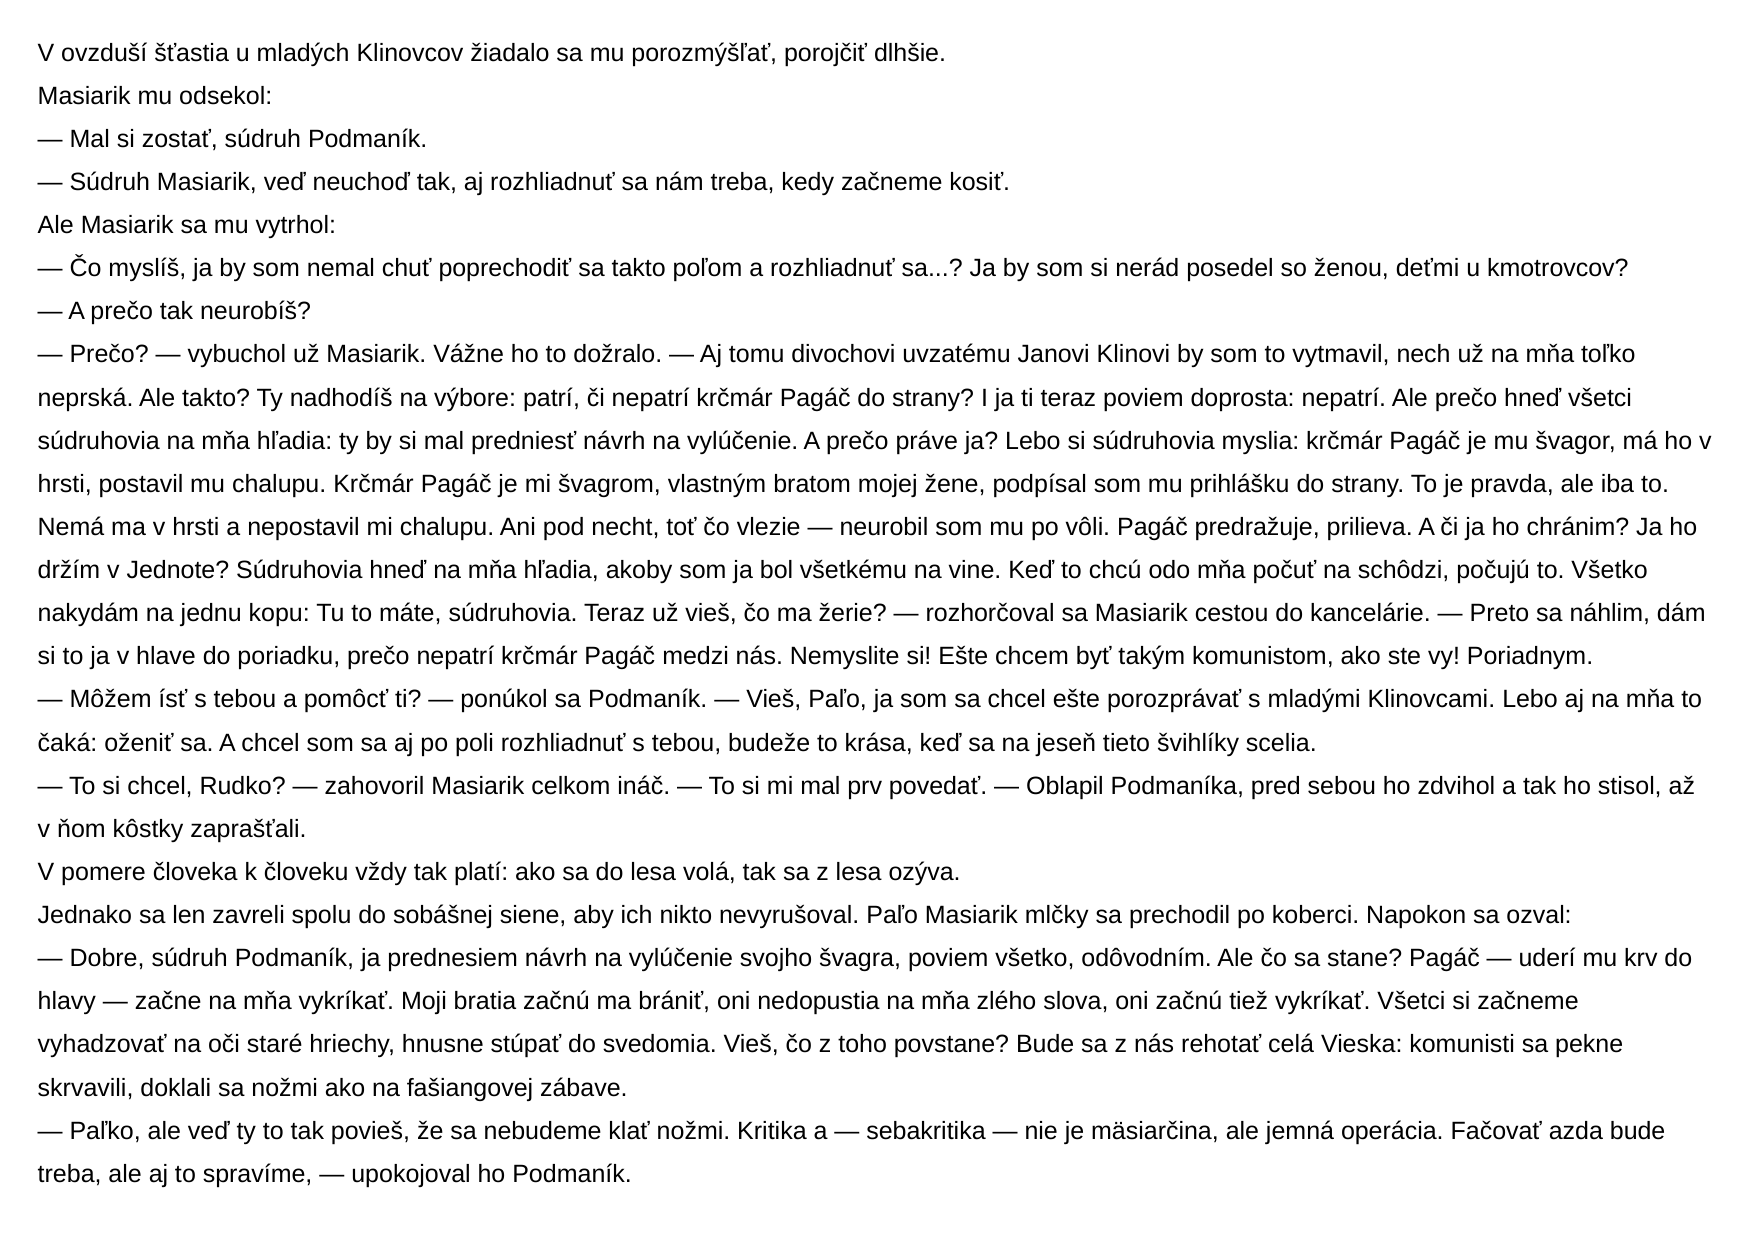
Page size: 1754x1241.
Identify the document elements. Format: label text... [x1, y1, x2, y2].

text Masiarik mu odsekol: [37, 81, 1716, 109]
text — A prečo tak neurobíš? [37, 296, 1716, 325]
text V ovzduší šťastia u mladých Klinovcov žiadalo sa mu porozmýšľať, porojčiť dlhšie. [37, 37, 1716, 66]
text Jednako sa len zavreli spolu do sobášnej siene, aby ich nikto nevyrušoval. Paľo Masiarik mlčky sa prechodil po koberci. Napokon sa ozval: [37, 900, 1716, 929]
text — To si chcel, Rudko? — zahovoril Masiarik celkom ináč. — To si mi mal prv povedať. — Oblapil Podmaníka, pred sebou ho zdvihol a tak ho stisol, až v ňom kôstky zaprašťali. [37, 771, 1716, 842]
text — Súdruh Masiarik, veď neuchoď tak, aj rozhliadnuť sa nám treba, kedy začneme kosiť. [37, 167, 1716, 196]
text — Mal si zostať, súdruh Podmaník. [37, 124, 1716, 152]
text — Môžem ísť s tebou a pomôcť ti? — ponúkol sa Podmaník. — Vieš, Paľo, ja som sa chcel ešte porozprávať s mladými Klinovcami. Lebo aj na mňa to čaká: oženiť sa. A chcel som sa aj po poli rozhliadnuť s tebou, budeže to krása, keď sa na jeseň tieto švihlíky scelia. [37, 684, 1716, 756]
text — Paľko, ale veď ty to tak povieš, že sa nebudeme klať nožmi. Kritika a — sebakritika — nie je mäsiarčina, ale jemná operácia. Fačovať azda bude treba, ale aj to spravíme, — upokojoval ho Podmaník. [37, 1116, 1716, 1187]
text — Dobre, súdruh Podmaník, ja prednesiem návrh na vylúčenie svojho švagra, poviem všetko, odôvodním. Ale čo sa stane? Pagáč — uderí mu krv do hlavy — začne na mňa vykríkať. Moji bratia začnú ma brániť, oni nedopustia na mňa zlého slova, oni začnú tiež vykríkať. Všetci si začneme vyhadzovať na oči staré hriechy, hnusne stúpať do svedomia. Vieš, čo z toho povstane? Bude sa z nás rehotať celá Vieska: komunisti sa pekne skrvavili, doklali sa nožmi ako na fašiangovej zábave. [37, 943, 1716, 1101]
text — Čo myslíš, ja by som nemal chuť poprechodiť sa takto poľom a rozhliadnuť sa...? Ja by som si nerád posedel so ženou, deťmi u kmotrovcov? [37, 253, 1716, 282]
text Ale Masiarik sa mu vytrhol: [37, 210, 1716, 239]
text — Prečo? — vybuchol už Masiarik. Vážne ho to dožralo. — Aj tomu divochovi uvzatému Janovi Klinovi by som to vytmavil, nech už na mňa toľko neprská. Ale takto? Ty nadhodíš na výbore: patrí, či nepatrí krčmár Pagáč do strany? I ja ti teraz poviem doprosta: nepatrí. Ale prečo hneď všetci súdruhovia na mňa hľadia: ty by si mal predniesť návrh na vylúčenie. A prečo práve ja? Lebo si súdruhovia myslia: krčmár Pagáč je mu švagor, má ho v hrsti, postavil mu chalupu. Krčmár Pagáč je mi švagrom, vlastným bratom mojej žene, podpísal som mu prihlášku do strany. To je pravda, ale iba to. Nemá ma v hrsti a nepostavil mi chalupu. Ani pod necht, toť čo vlezie — neurobil som mu po vôli. Pagáč predražuje, prilieva. A či ja ho chránim? Ja ho držím v Jednote? Súdruhovia hneď na mňa hľadia, akoby som ja bol všetkému na vine. Keď to chcú odo mňa počuť na schôdzi, počujú to. Všetko nakydám na jednu kopu: Tu to máte, súdruhovia. Teraz už vieš, čo ma žerie? — rozhorčoval sa Masiarik cestou do kancelárie. — Preto sa náhlim, dám si to ja v hlave do poriadku, prečo nepatrí krčmár Pagáč medzi nás. Nemyslite si! Ešte chcem byť takým komunistom, ako ste vy! Poriadnym. [37, 339, 1716, 670]
text V pomere človeka k človeku vždy tak platí: ako sa do lesa volá, tak sa z lesa ozýva. [37, 857, 1716, 886]
